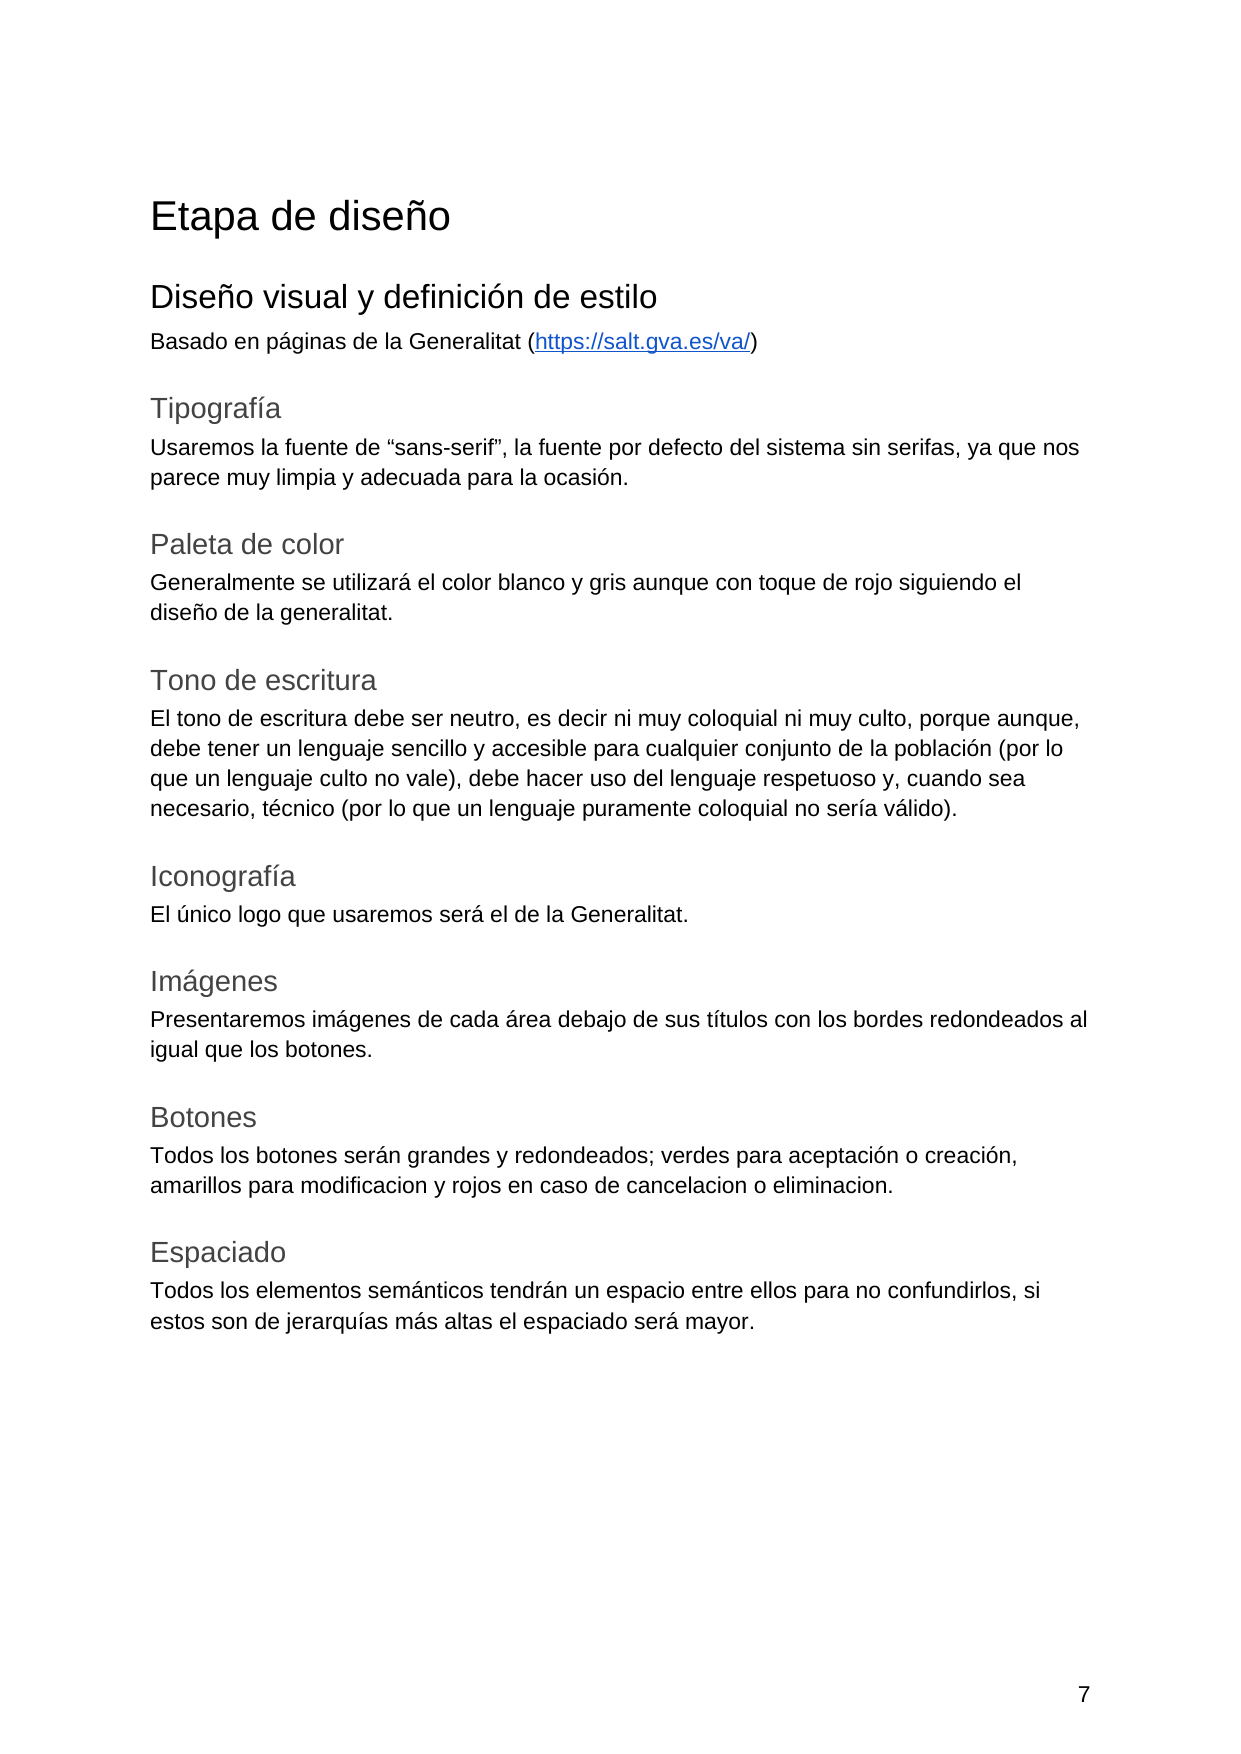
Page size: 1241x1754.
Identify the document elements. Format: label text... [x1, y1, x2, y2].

subtitle Tono de escritura [150, 663, 1090, 696]
subtitle Botones [150, 1100, 1090, 1133]
text El tono de escritura debe ser neutro, es decir ni muy coloquial ni muy culto, porque aunque, debe tener un lenguaje sencillo y accesible para cualquier conjunto de la población (por lo que un lenguaje culto no vale), debe hacer uso del lenguaje respetuoso y, cuando sea necesario, técnico (por lo que un lenguaje puramente coloquial no sería válido). [150, 705, 1090, 822]
text Usaremos la fuente de “sans-serif”, la fuente por defecto del sistema sin serifas, ya que nos parece muy limpia y adecuada para la ocasión. [150, 433, 1090, 490]
subtitle Imágenes [150, 964, 1090, 998]
text El único logo que usaremos será el de la Generalitat. [150, 901, 1090, 927]
subtitle Paleta de color [150, 527, 1090, 561]
subtitle Diseño visual y definición de estilo [150, 277, 1090, 316]
text Presentaremos imágenes de cada área debajo de sus títulos con los bordes redondeados al igual que los botones. [150, 1006, 1090, 1063]
subtitle Iconografía [150, 859, 1090, 892]
subtitle Tipografía [150, 392, 1090, 425]
subtitle Etapa de diseño [150, 192, 1090, 239]
text Generalmente se utilizará el color blanco y gris aunque con toque de rojo siguiendo el diseño de la generalitat. [150, 569, 1090, 626]
text Todos los botones serán grandes y redondeados; verdes para aceptación o creación, amarillos para modificacion y rojos en caso de cancelacion o eliminacion. [150, 1142, 1090, 1198]
text Todos los elementos semánticos tendrán un espacio entre ellos para no confundirlos, si estos son de jerarquías más altas el espaciado será mayor. [150, 1277, 1090, 1334]
text Basado en páginas de la Generalitat (https://salt.gva.es/va/) [150, 328, 1090, 354]
subtitle Espaciado [150, 1236, 1090, 1269]
